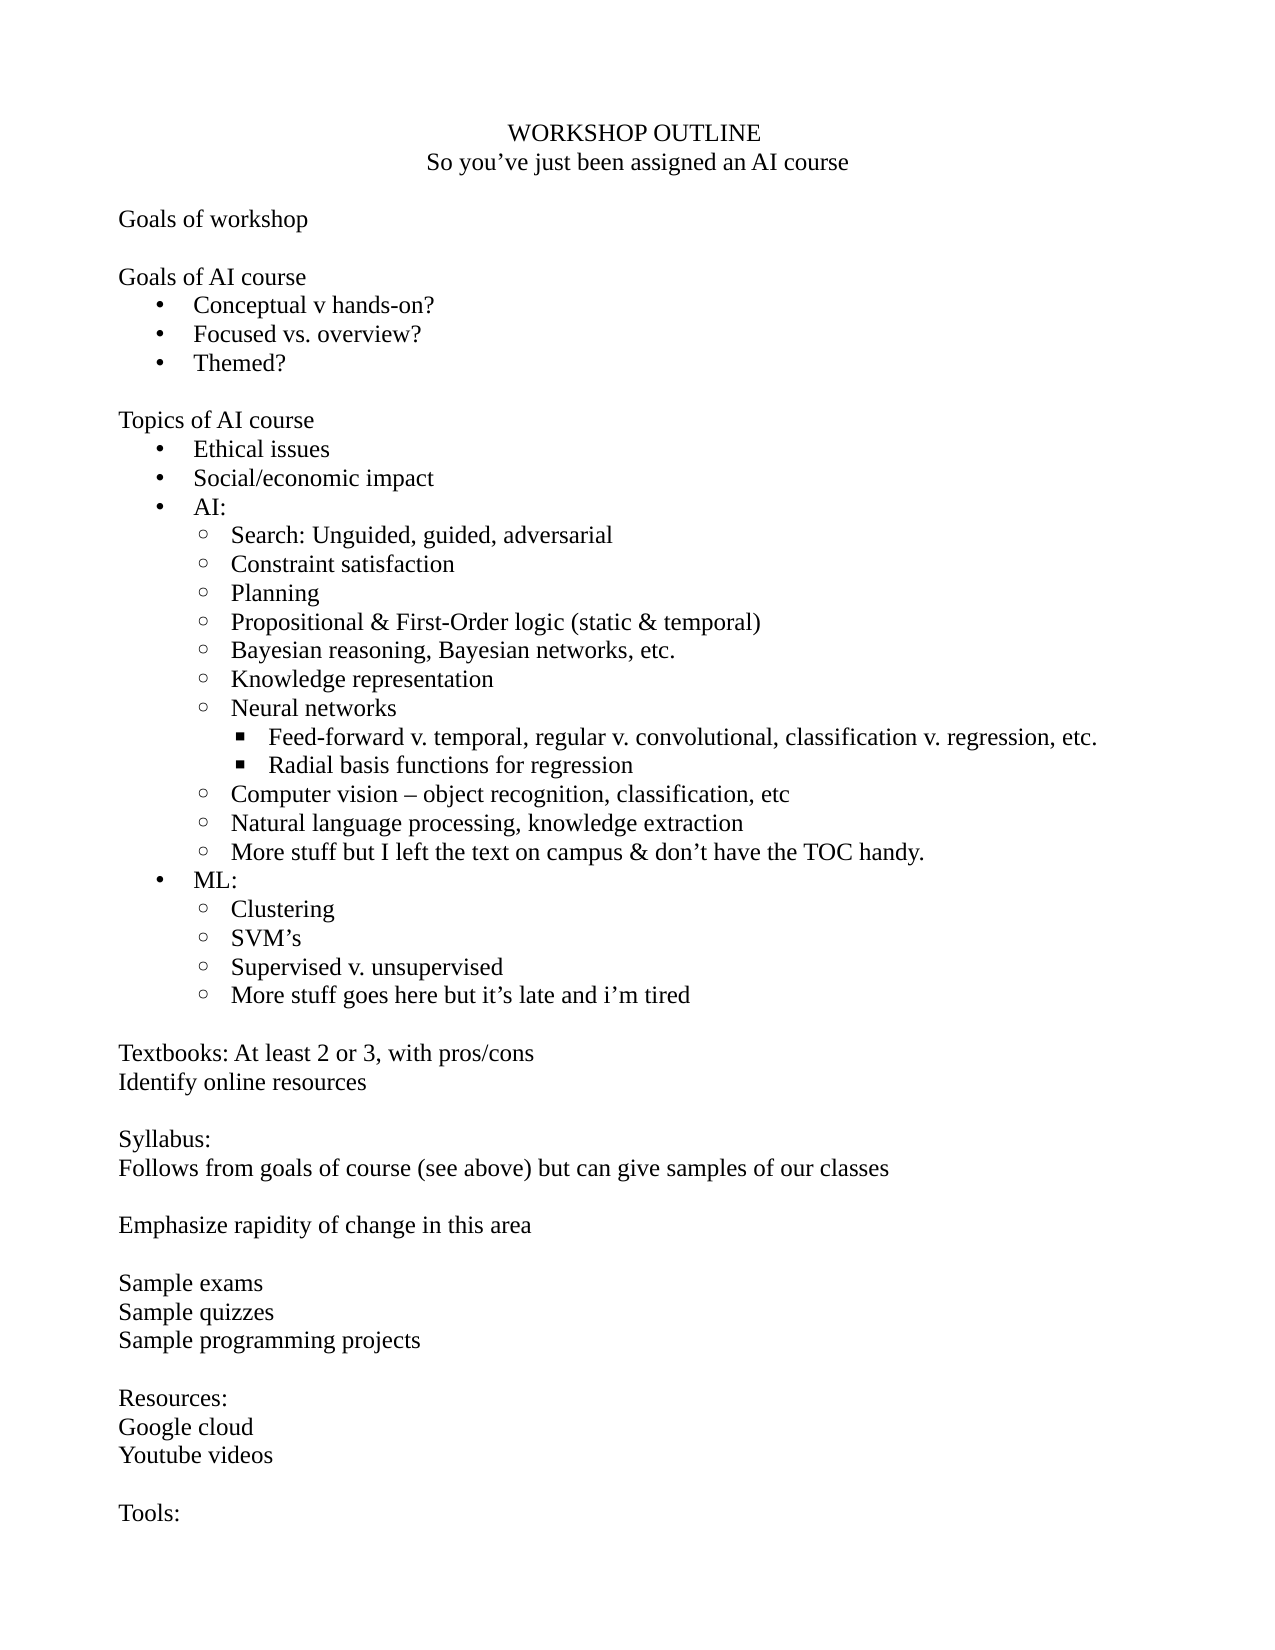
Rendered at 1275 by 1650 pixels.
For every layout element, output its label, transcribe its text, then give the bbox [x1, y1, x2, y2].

text Emphasize rapidity of change in this area [118, 1211, 1157, 1239]
text Google cloud [118, 1412, 1157, 1441]
list Themed? [156, 348, 1157, 377]
text Textbooks: At least 2 or 3, with pros/cons [118, 1038, 1157, 1067]
list Conceptual v hands-on? [156, 291, 1157, 319]
list Constraint satisfaction [193, 549, 1157, 578]
list Planning [193, 578, 1157, 607]
text Follows from goals of course (see above) but can give samples of our classes [118, 1153, 1157, 1182]
list Natural language processing, knowledge extraction [193, 808, 1157, 837]
text Youtube videos [118, 1441, 1157, 1469]
list ML: [156, 866, 1157, 894]
text Goals of AI course [118, 262, 1157, 291]
list More stuff goes here but it’s late and i’m tired [193, 981, 1157, 1009]
list Supervised v. unsupervised [193, 952, 1157, 981]
text Sample exams [118, 1268, 1157, 1297]
list Knowledge representation [193, 664, 1157, 693]
text Sample quizzes [118, 1297, 1157, 1326]
list More stuff but I left the text on campus & don’t have the TOC handy. [193, 837, 1157, 866]
list Bayesian reasoning, Bayesian networks, etc. [193, 636, 1157, 664]
text Topics of AI course [118, 406, 1157, 434]
text Sample programming projects [118, 1326, 1157, 1354]
text Identify online resources [118, 1067, 1157, 1096]
list Clustering [193, 894, 1157, 923]
text Syllabus: [118, 1124, 1157, 1153]
text Resources: [118, 1383, 1157, 1412]
list Focused vs. overview? [156, 319, 1157, 348]
list Propositional & First-Order logic (static & temporal) [193, 607, 1157, 636]
list AI: [156, 492, 1157, 521]
text WORKSHOP OUTLINE [118, 118, 1157, 147]
list SVM’s [193, 923, 1157, 952]
text Goals of workshop [118, 204, 1157, 233]
list Feed-forward v. temporal, regular v. convolutional, classification v. regression, etc. [231, 722, 1157, 751]
text So you’ve just been assigned an AI course [118, 147, 1157, 176]
list Computer vision – object recognition, classification, etc [193, 779, 1157, 808]
text Tools: [118, 1498, 1157, 1527]
list Search: Unguided, guided, adversarial [193, 521, 1157, 549]
list Ethical issues [156, 434, 1157, 463]
list Social/economic impact [156, 463, 1157, 492]
list Radial basis functions for regression [231, 751, 1157, 779]
list Neural networks [193, 693, 1157, 722]
